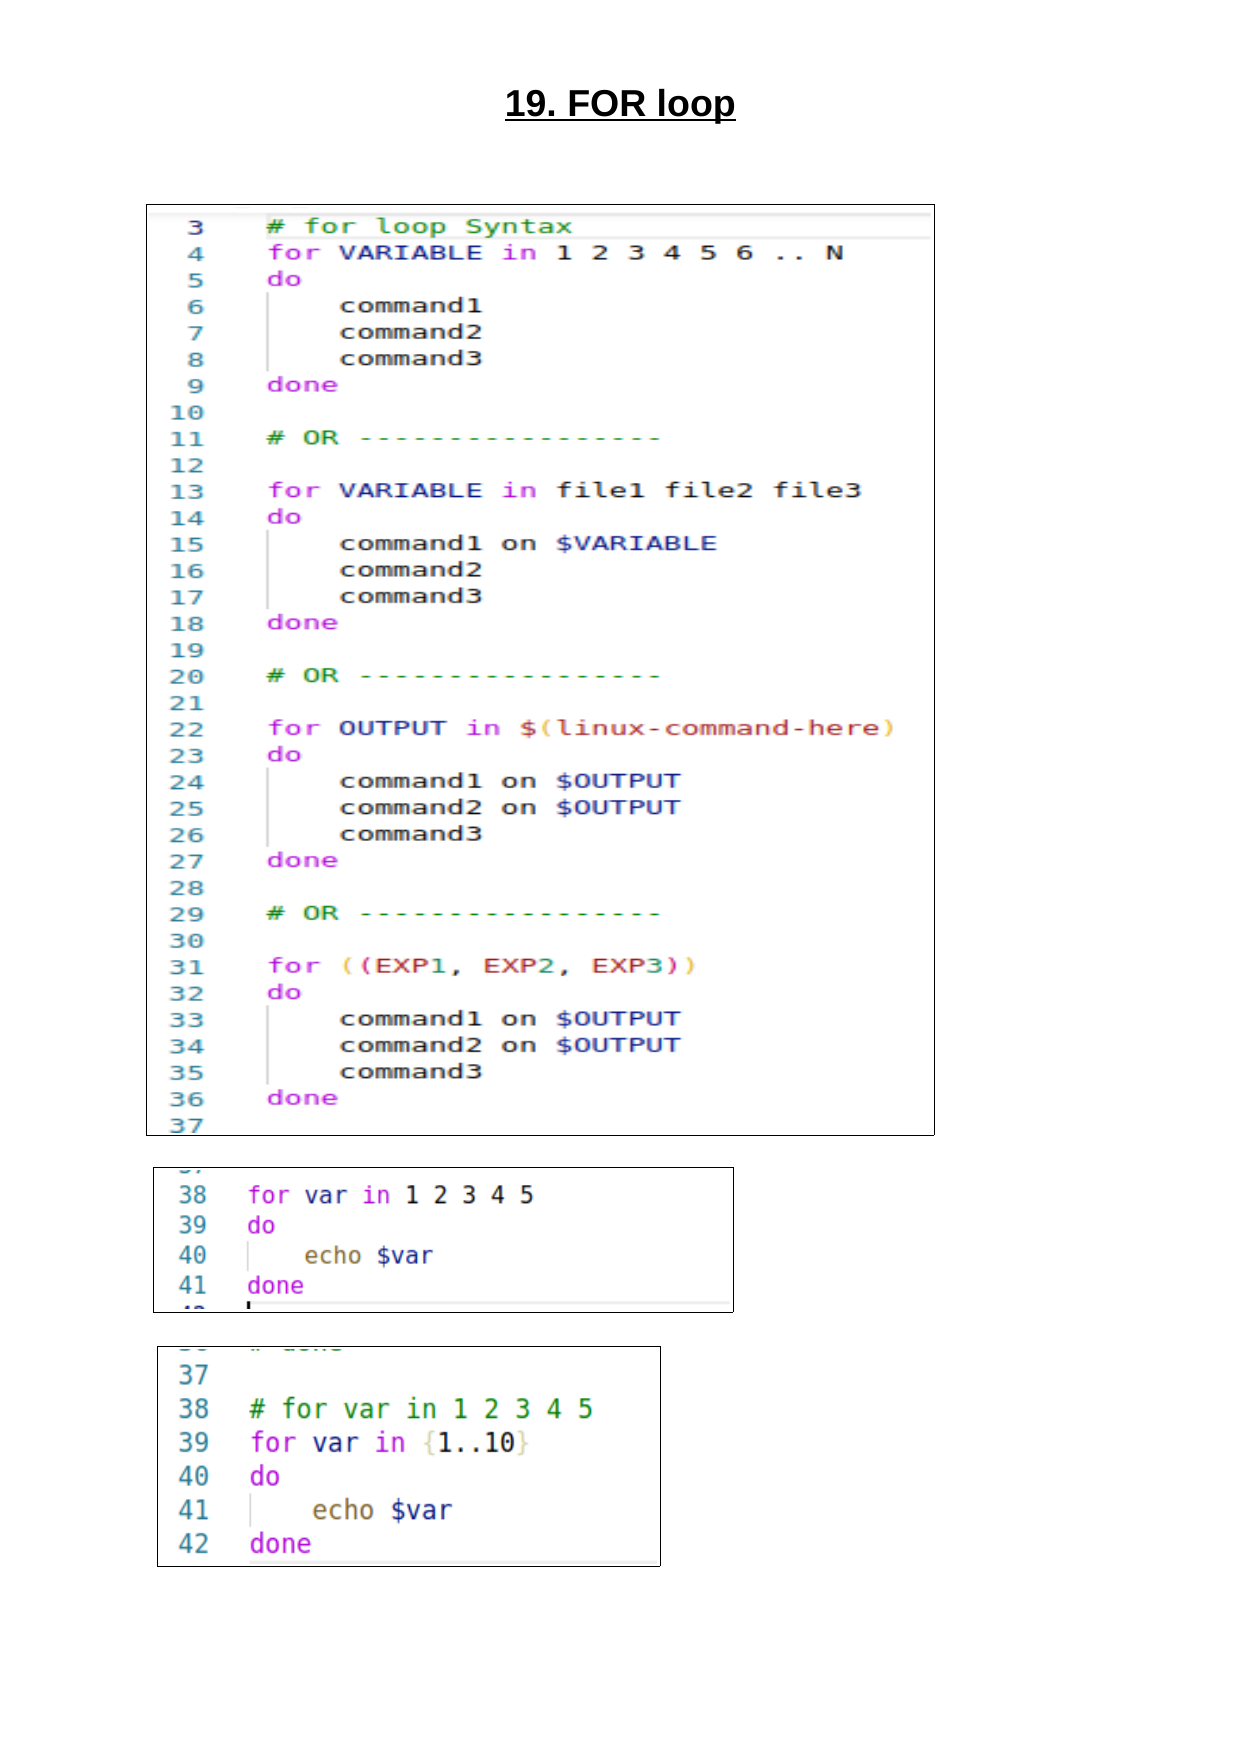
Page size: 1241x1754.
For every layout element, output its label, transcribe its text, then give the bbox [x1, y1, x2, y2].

subtitle 19. FOR loop [75, 81, 1165, 124]
picture [156, 1170, 730, 1309]
picture [148, 207, 931, 1133]
picture [160, 1349, 658, 1564]
